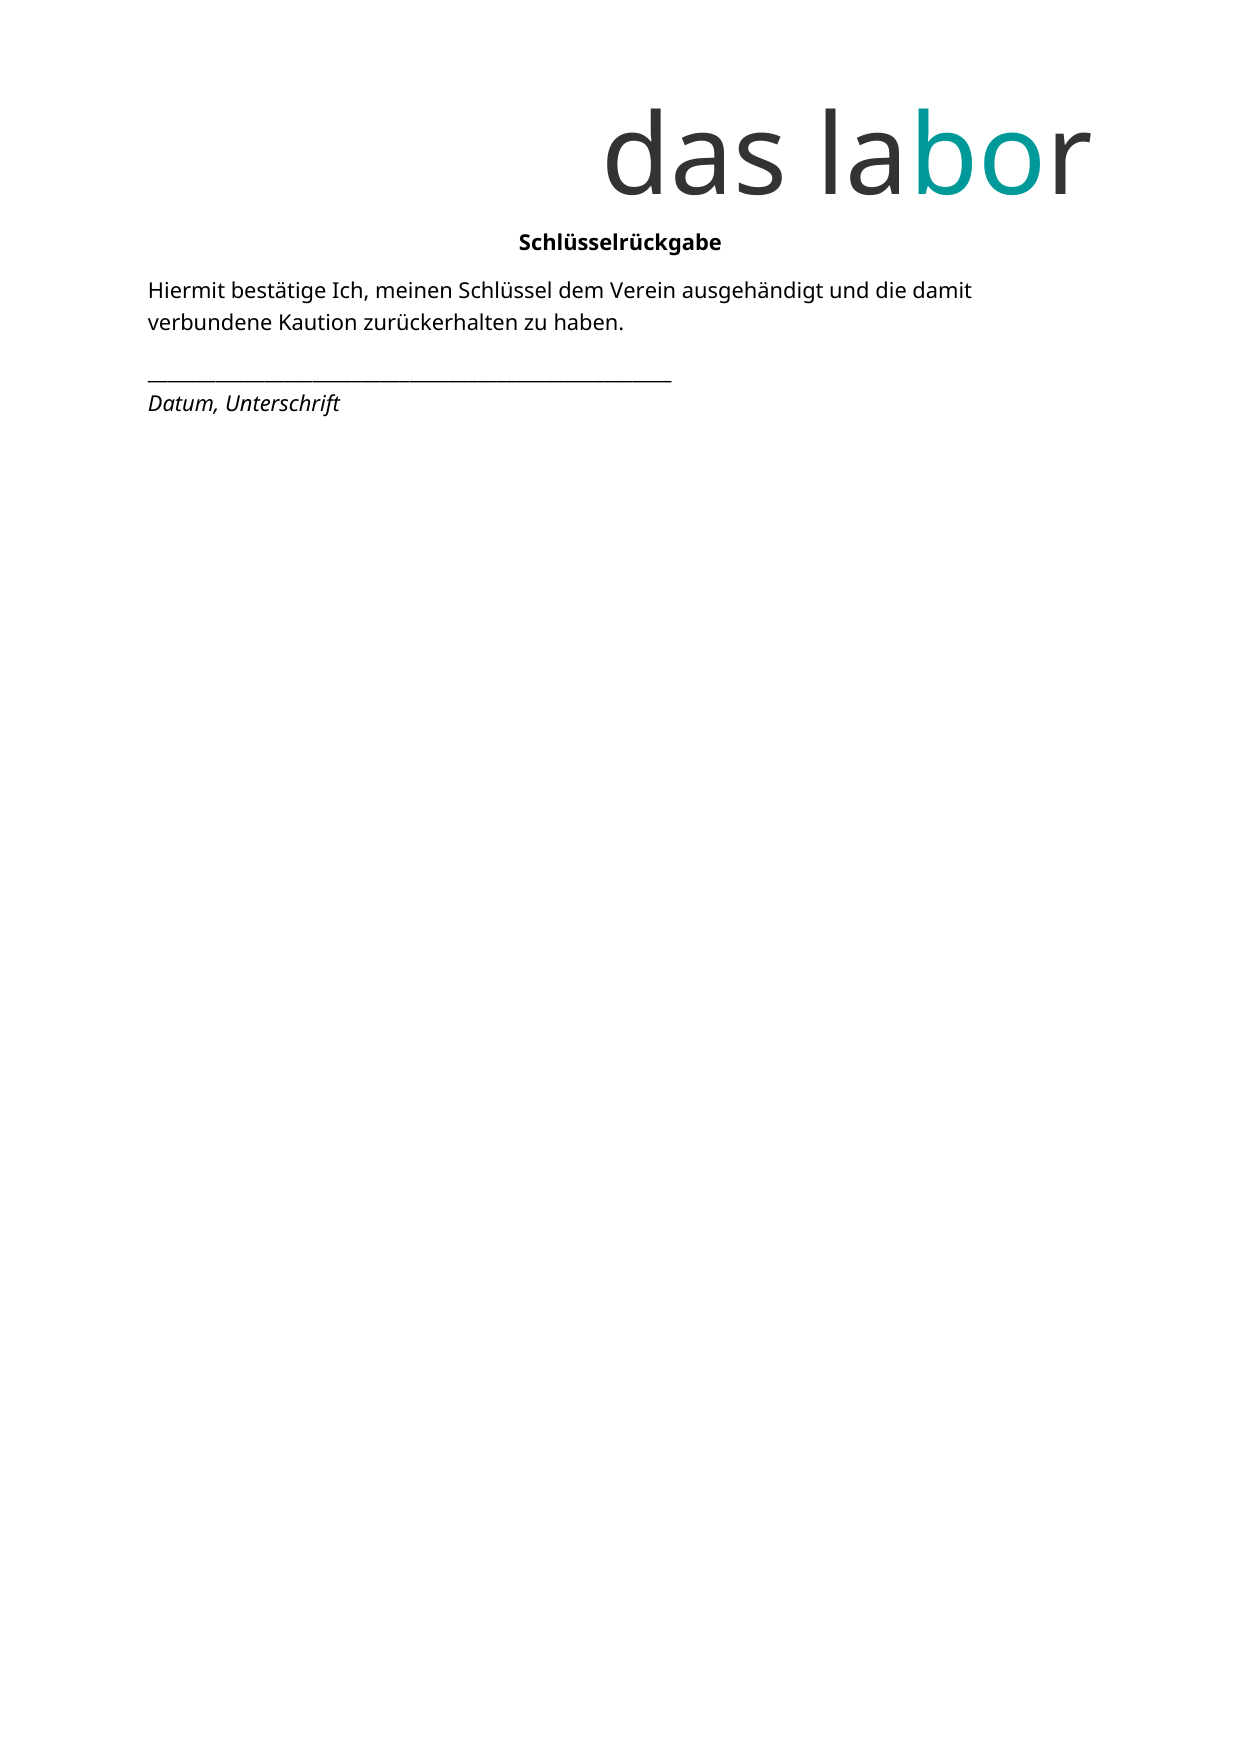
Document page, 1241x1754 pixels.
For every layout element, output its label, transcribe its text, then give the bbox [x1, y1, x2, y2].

text ______________________________________________________ Datum, Unterschrift [148, 356, 1093, 418]
text Schlüsselrückgabe [148, 227, 1093, 257]
text Hiermit bestätige Ich, meinen Schlüssel dem Verein ausgehändigt und die damit verbundene Kaution zurückerhalten zu haben. [148, 276, 1093, 337]
